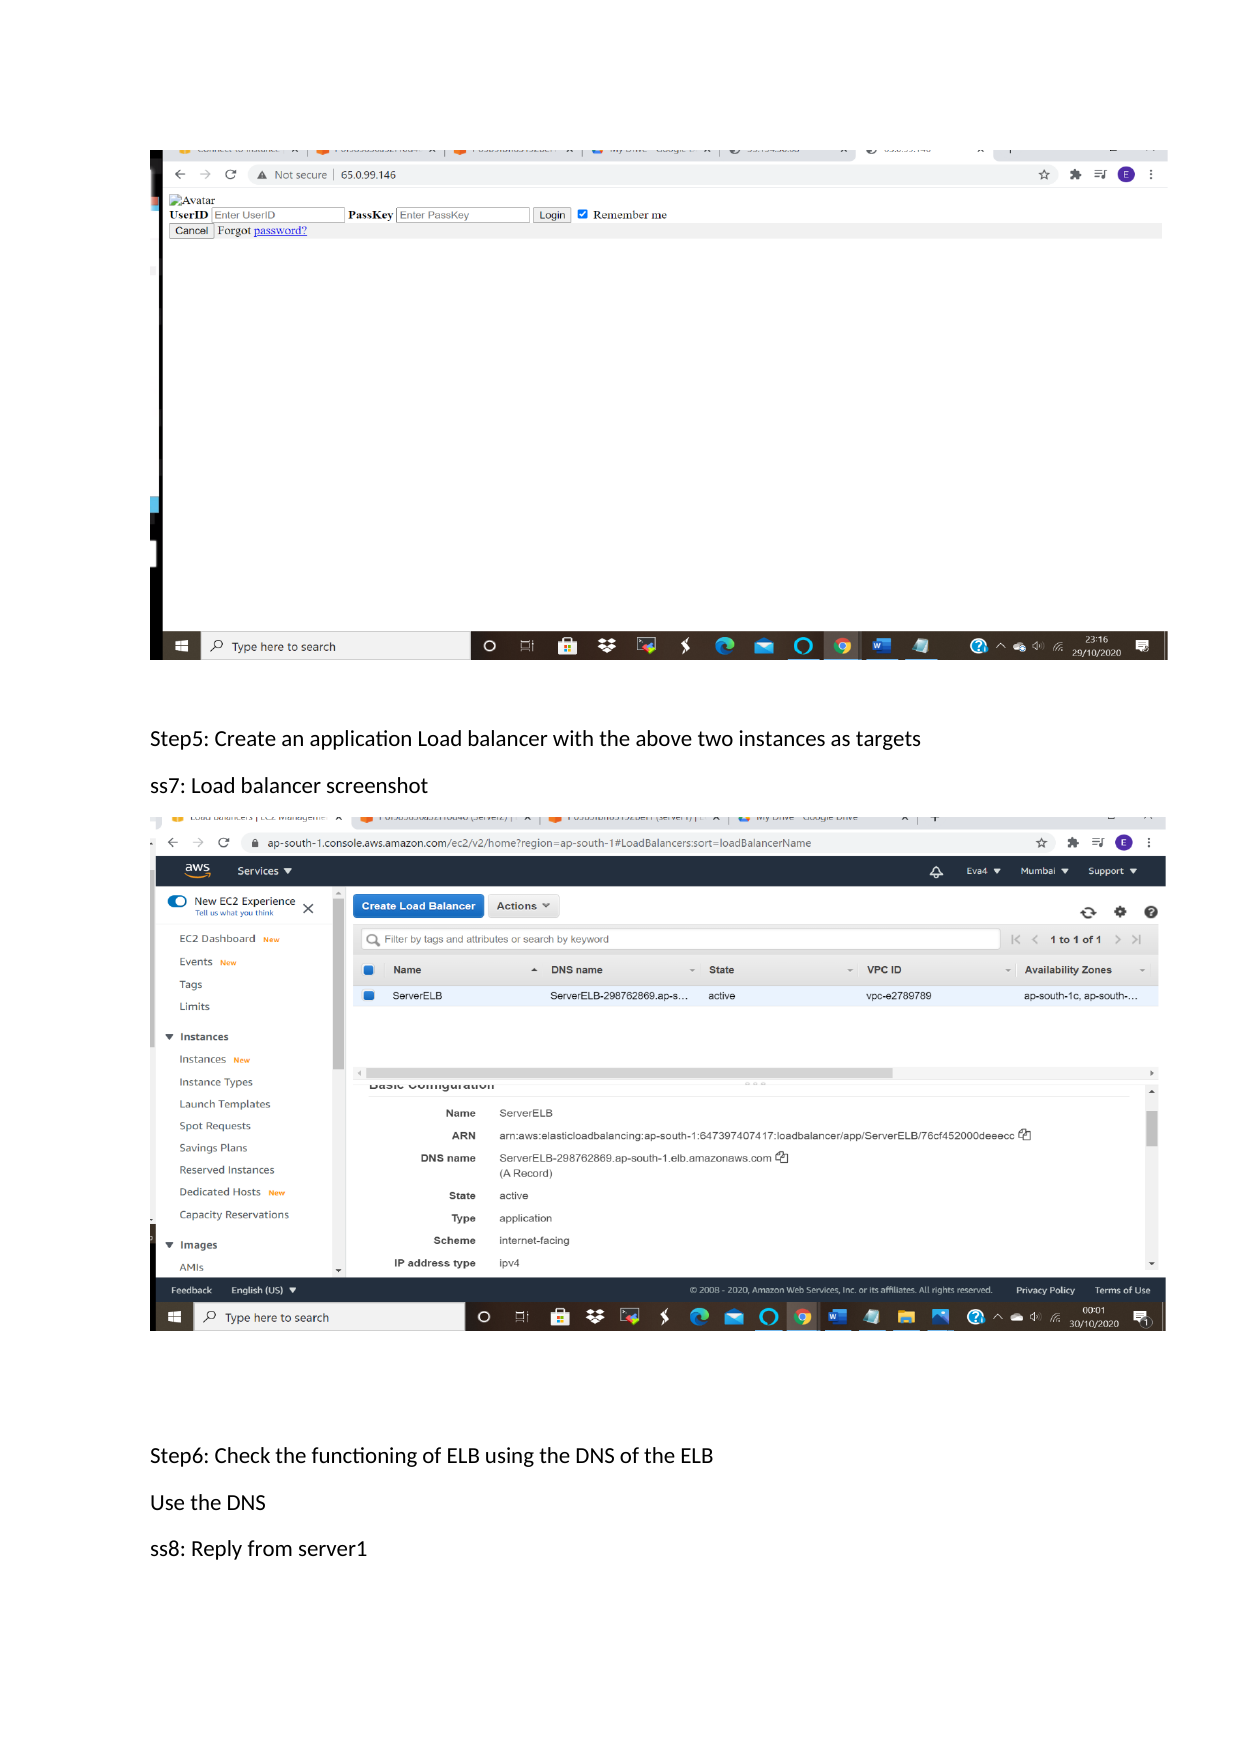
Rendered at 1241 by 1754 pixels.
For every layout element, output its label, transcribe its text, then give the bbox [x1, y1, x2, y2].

text ss7: Load balancer screenshot [150, 771, 1090, 799]
text ss8: Reply from server1 [150, 1534, 1090, 1562]
text Step5: Create an application Load balancer with the above two instances as targets [150, 724, 1090, 752]
text Step6: Check the functioning of ELB using the DNS of the ELB [150, 1442, 1090, 1470]
text Use the DNS [150, 1488, 1090, 1516]
